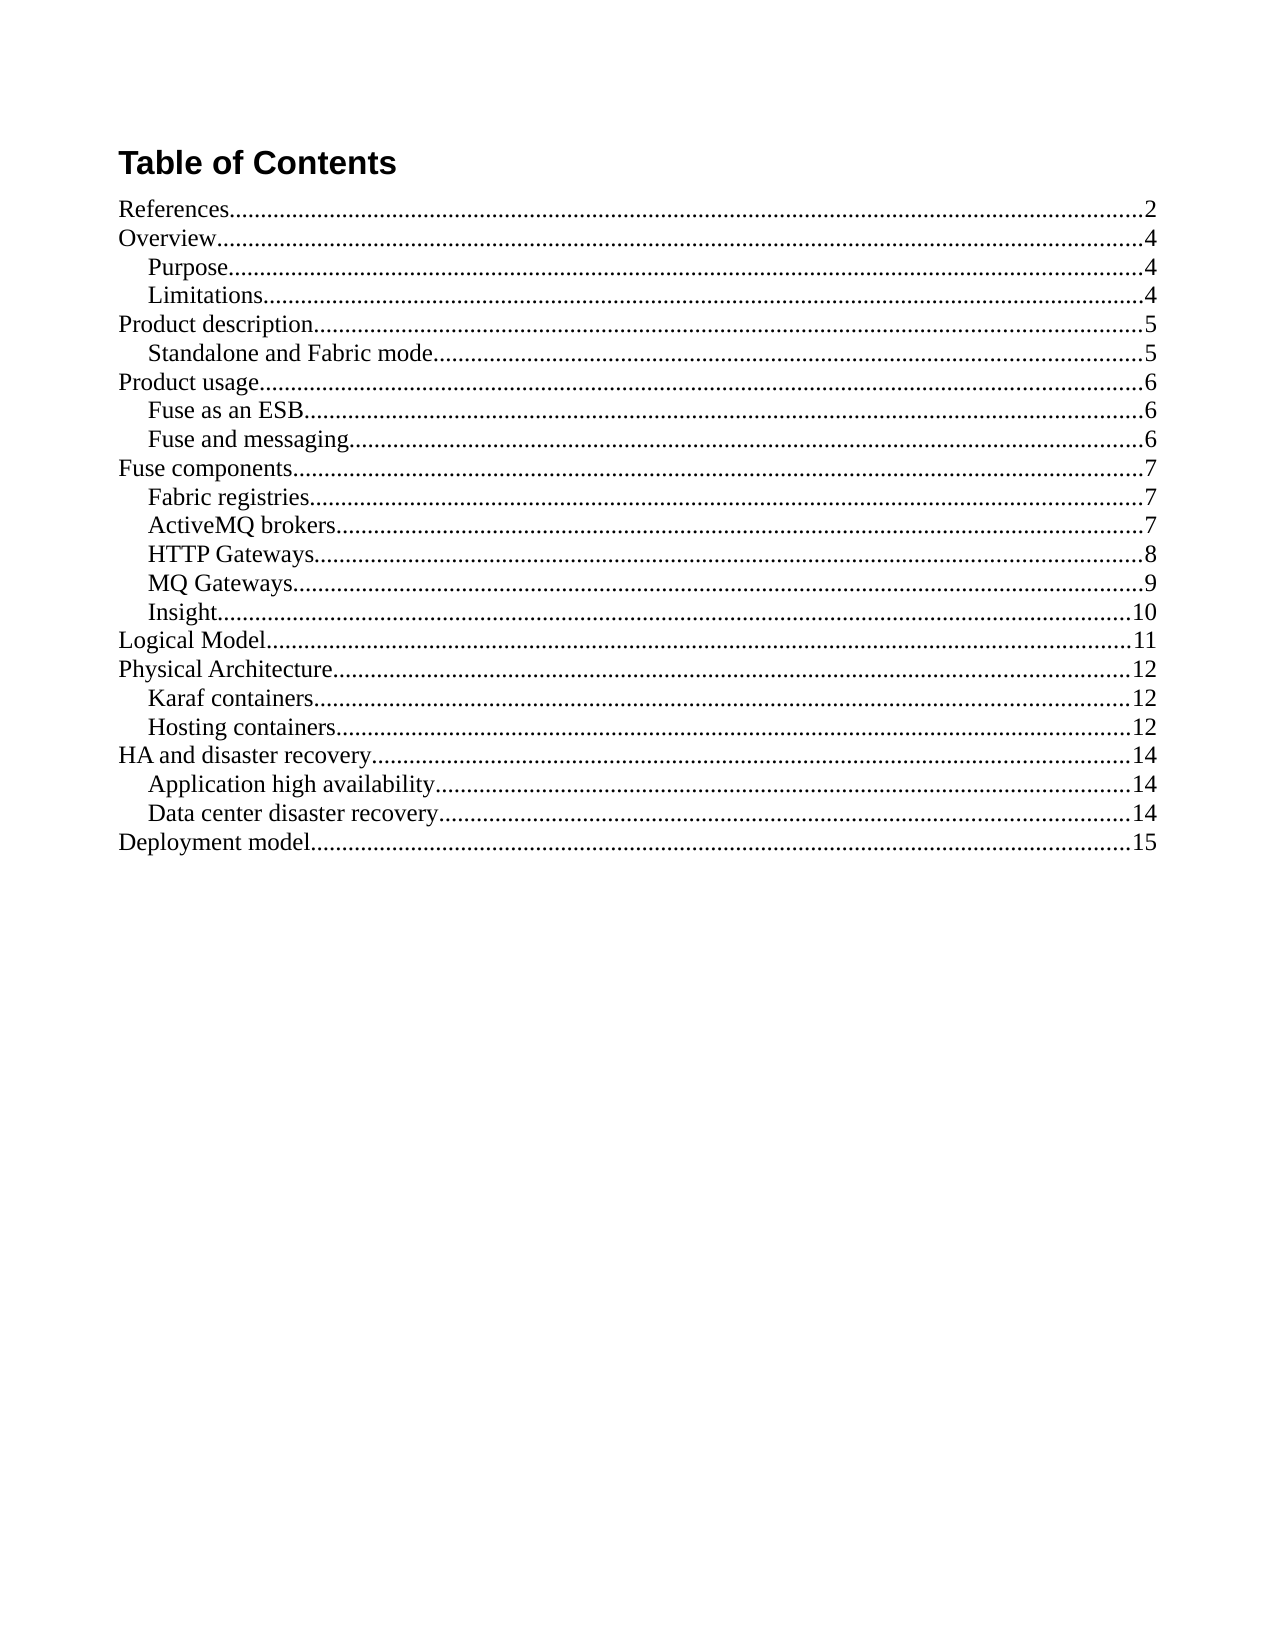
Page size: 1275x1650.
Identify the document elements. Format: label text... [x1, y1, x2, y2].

text Product usage 6 [118, 367, 1157, 395]
subtitle Table of Contents [118, 143, 1157, 182]
text HTTP Gateways 8 [148, 539, 1157, 568]
text Logical Model 11 [118, 625, 1157, 654]
text Overview 4 [118, 223, 1157, 252]
text Insight 10 [148, 597, 1157, 625]
text Limitations 4 [148, 280, 1157, 309]
text References 2 [118, 194, 1157, 223]
text ActiveMQ brokers 7 [148, 510, 1157, 539]
text Karaf containers 12 [148, 683, 1157, 712]
text MQ Gateways 9 [148, 568, 1157, 597]
text Application high availability 14 [148, 769, 1157, 798]
text HA and disaster recovery 14 [118, 740, 1157, 769]
text Product description 5 [118, 309, 1157, 338]
text Fuse components 7 [118, 453, 1157, 482]
text Deployment model 15 [118, 827, 1157, 855]
text Fabric registries 7 [148, 482, 1157, 510]
text Standalone and Fabric mode 5 [148, 338, 1157, 367]
text Purpose 4 [148, 252, 1157, 280]
text Data center disaster recovery 14 [148, 798, 1157, 827]
text Fuse as an ESB 6 [148, 395, 1157, 424]
text Hosting containers 12 [148, 712, 1157, 740]
text Physical Architecture 12 [118, 654, 1157, 683]
text Fuse and messaging 6 [148, 424, 1157, 453]
